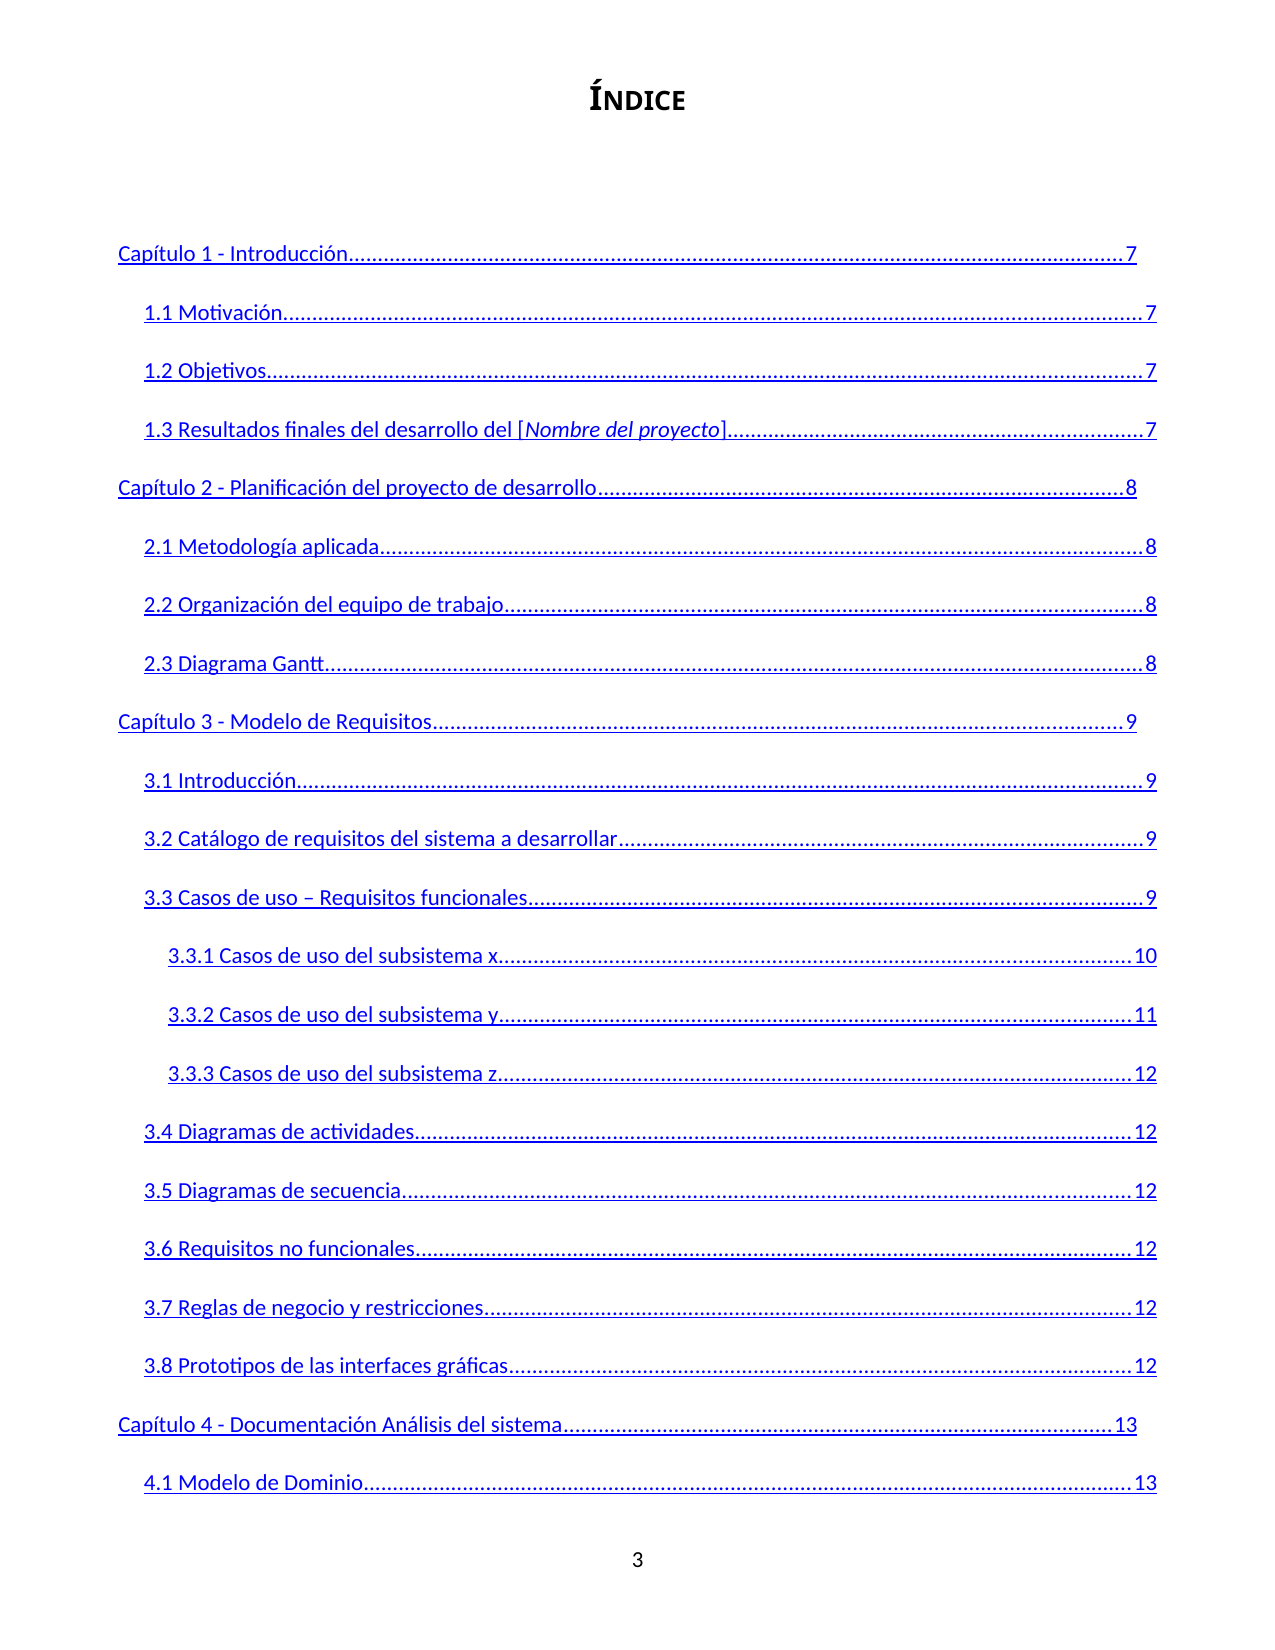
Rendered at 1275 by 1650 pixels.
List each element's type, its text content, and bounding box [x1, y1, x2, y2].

text Capítulo 1 - Introducción 7 [118, 239, 1157, 267]
text 4.1 Modelo de Dominio 13 [144, 1468, 1157, 1493]
text Capítulo 3 - Modelo de Requisitos 9 [118, 707, 1157, 736]
text 1.2 Objetivos 7 [144, 356, 1157, 380]
text Capítulo 4 - Documentación Análisis del sistema 13 [118, 1410, 1157, 1438]
text 3.3.3 Casos de uso del subsistema z 12 [168, 1059, 1157, 1083]
text Capítulo 2 - Planificación del proyecto de desarrollo 8 [118, 473, 1157, 501]
text 2.3 Diagrama Gantt 8 [144, 649, 1157, 673]
subtitle Índice [118, 75, 1157, 120]
text 3.6 Requisitos no funcionales 12 [144, 1234, 1157, 1258]
text 3.8 Prototipos de las interfaces gráficas 12 [144, 1351, 1157, 1376]
text 1.1 Motivación 7 [144, 298, 1157, 322]
text 3.3 Casos de uso – Requisitos funcionales 9 [144, 883, 1157, 907]
text 3.3.2 Casos de uso del subsistema y 11 [168, 1000, 1157, 1024]
text 2.2 Organización del equipo de trabajo 8 [144, 590, 1157, 614]
text 3.3.1 Casos de uso del subsistema x 10 [168, 942, 1157, 966]
text 2.1 Metodología aplicada 8 [144, 532, 1157, 556]
text 1.3 Resultados finales del desarrollo del [Nombre del proyecto] 7 [144, 415, 1157, 439]
text 3.2 Catálogo de requisitos del sistema a desarrollar 9 [144, 824, 1157, 849]
text 3.1 Introducción 9 [144, 766, 1157, 790]
text 3.4 Diagramas de actividades 12 [144, 1117, 1157, 1141]
text 3.5 Diagramas de secuencia 12 [144, 1176, 1157, 1200]
text 3.7 Reglas de negocio y restricciones 12 [144, 1293, 1157, 1317]
